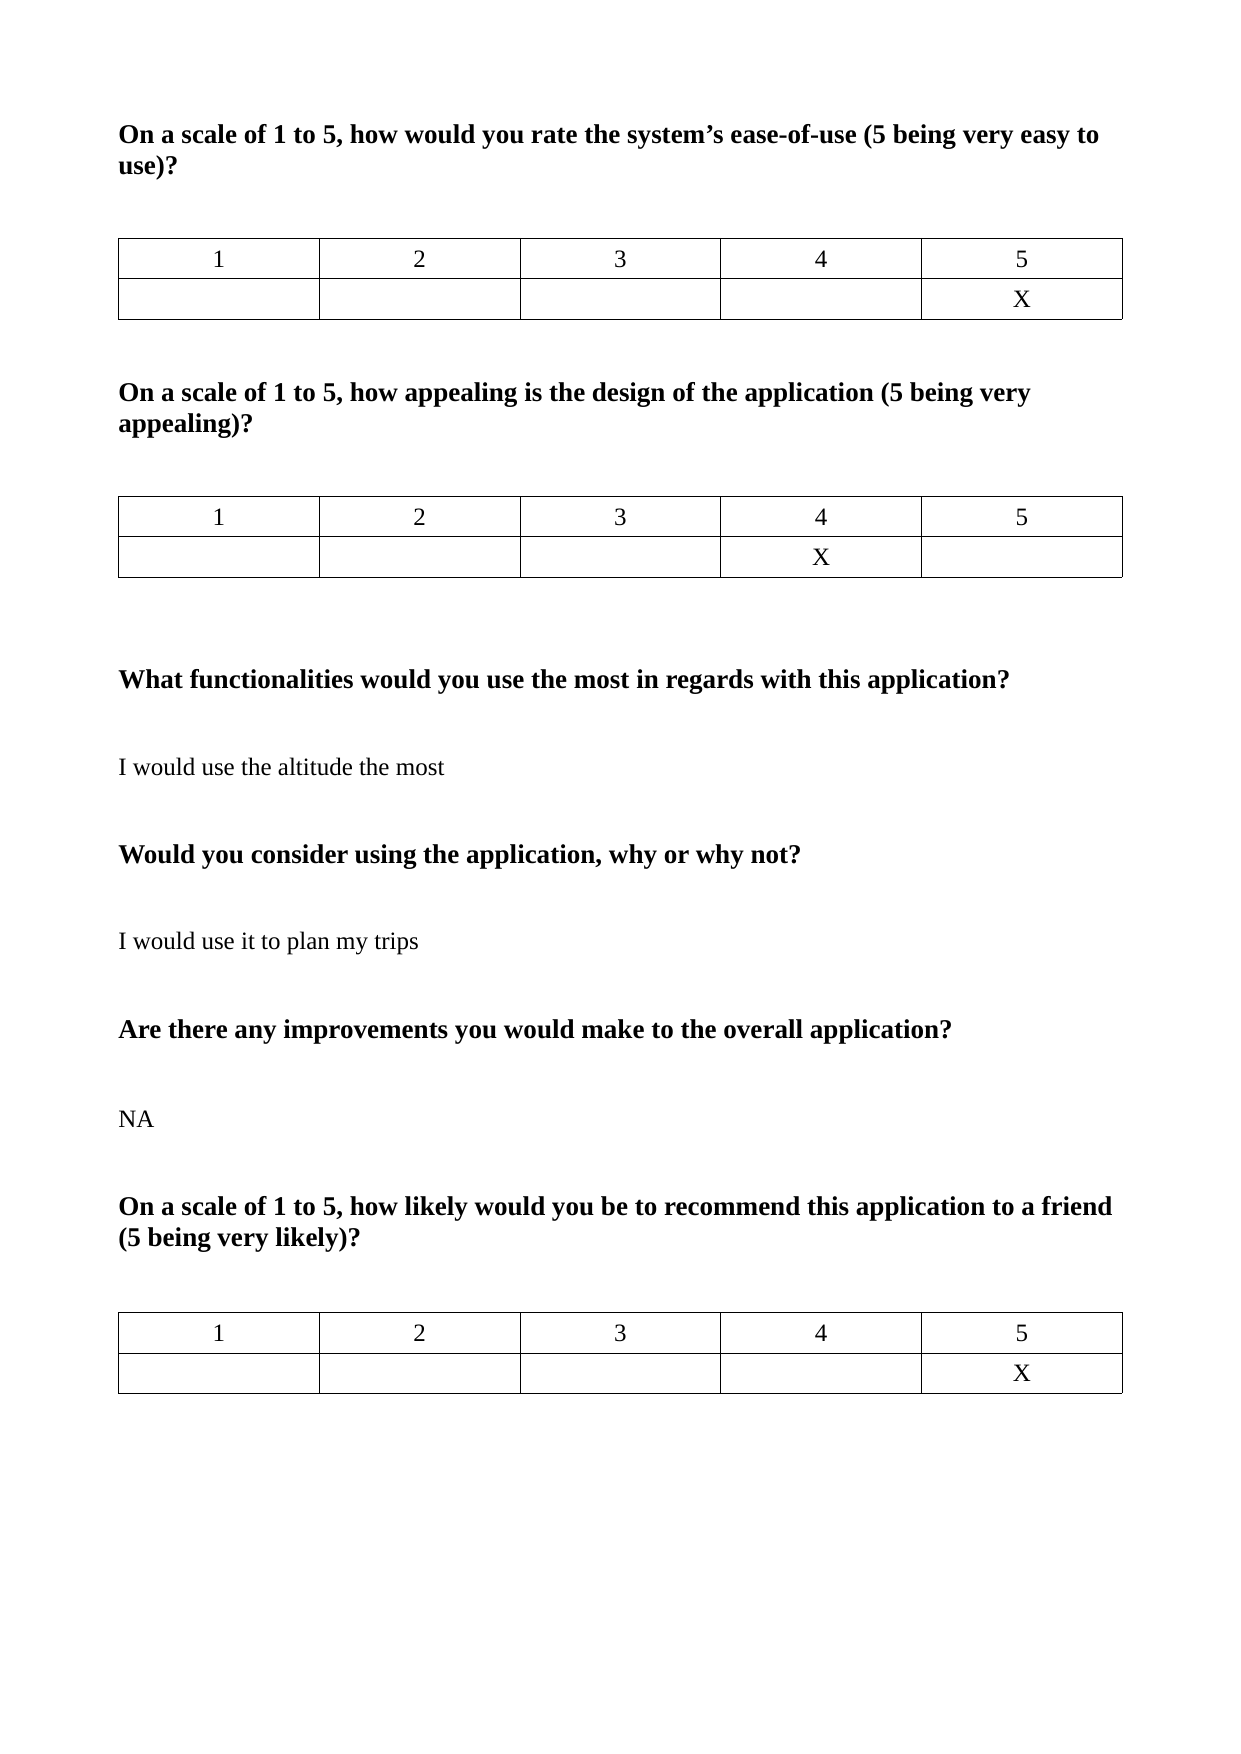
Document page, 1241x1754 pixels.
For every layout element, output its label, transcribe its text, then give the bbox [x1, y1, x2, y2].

table_cell [721, 1354, 921, 1393]
table_cell [320, 279, 520, 318]
table_header 3 [521, 497, 720, 536]
text I would use it to plan my trips [118, 926, 1122, 955]
table_header 5 [922, 239, 1122, 278]
table_header 5 [922, 1313, 1122, 1352]
text I would use the altitude the most [118, 752, 1122, 780]
table_cell [521, 1354, 720, 1393]
table_header 1 [119, 497, 319, 536]
table_header 5 [922, 497, 1122, 536]
text On a scale of 1 to 5, how appealing is the design of the application (5 being very appealing)? [118, 376, 1122, 438]
table_header 1 [119, 1313, 319, 1352]
table_cell [721, 279, 921, 318]
table_cell X [922, 1354, 1122, 1393]
table_cell [119, 537, 319, 577]
text What functionalities would you use the most in regards with this application? [118, 663, 1122, 694]
table_cell [922, 537, 1122, 577]
text On a scale of 1 to 5, how likely would you be to recommend this application to a friend (5 being very likely)? [118, 1190, 1122, 1252]
table_header 3 [521, 239, 720, 278]
table_header 1 [119, 239, 319, 278]
table_cell [320, 1354, 520, 1393]
table_cell [521, 279, 720, 318]
text Are there any improvements you would make to the overall application? [118, 1013, 1122, 1044]
table_cell [119, 1354, 319, 1393]
table_header 2 [320, 239, 520, 278]
table_cell [320, 537, 520, 577]
table_header 4 [721, 497, 921, 536]
table_header 2 [320, 1313, 520, 1352]
text NA [118, 1104, 1122, 1132]
table_cell [119, 279, 319, 318]
table_header 3 [521, 1313, 720, 1352]
table_cell X [721, 537, 921, 577]
text On a scale of 1 to 5, how would you rate the system’s ease-of-use (5 being very easy to use)? [118, 118, 1122, 180]
table_cell X [922, 279, 1122, 318]
table_header 2 [320, 497, 520, 536]
table_header 4 [721, 239, 921, 278]
table_header 4 [721, 1313, 921, 1352]
text Would you consider using the application, why or why not? [118, 838, 1122, 869]
table_cell [521, 537, 720, 577]
